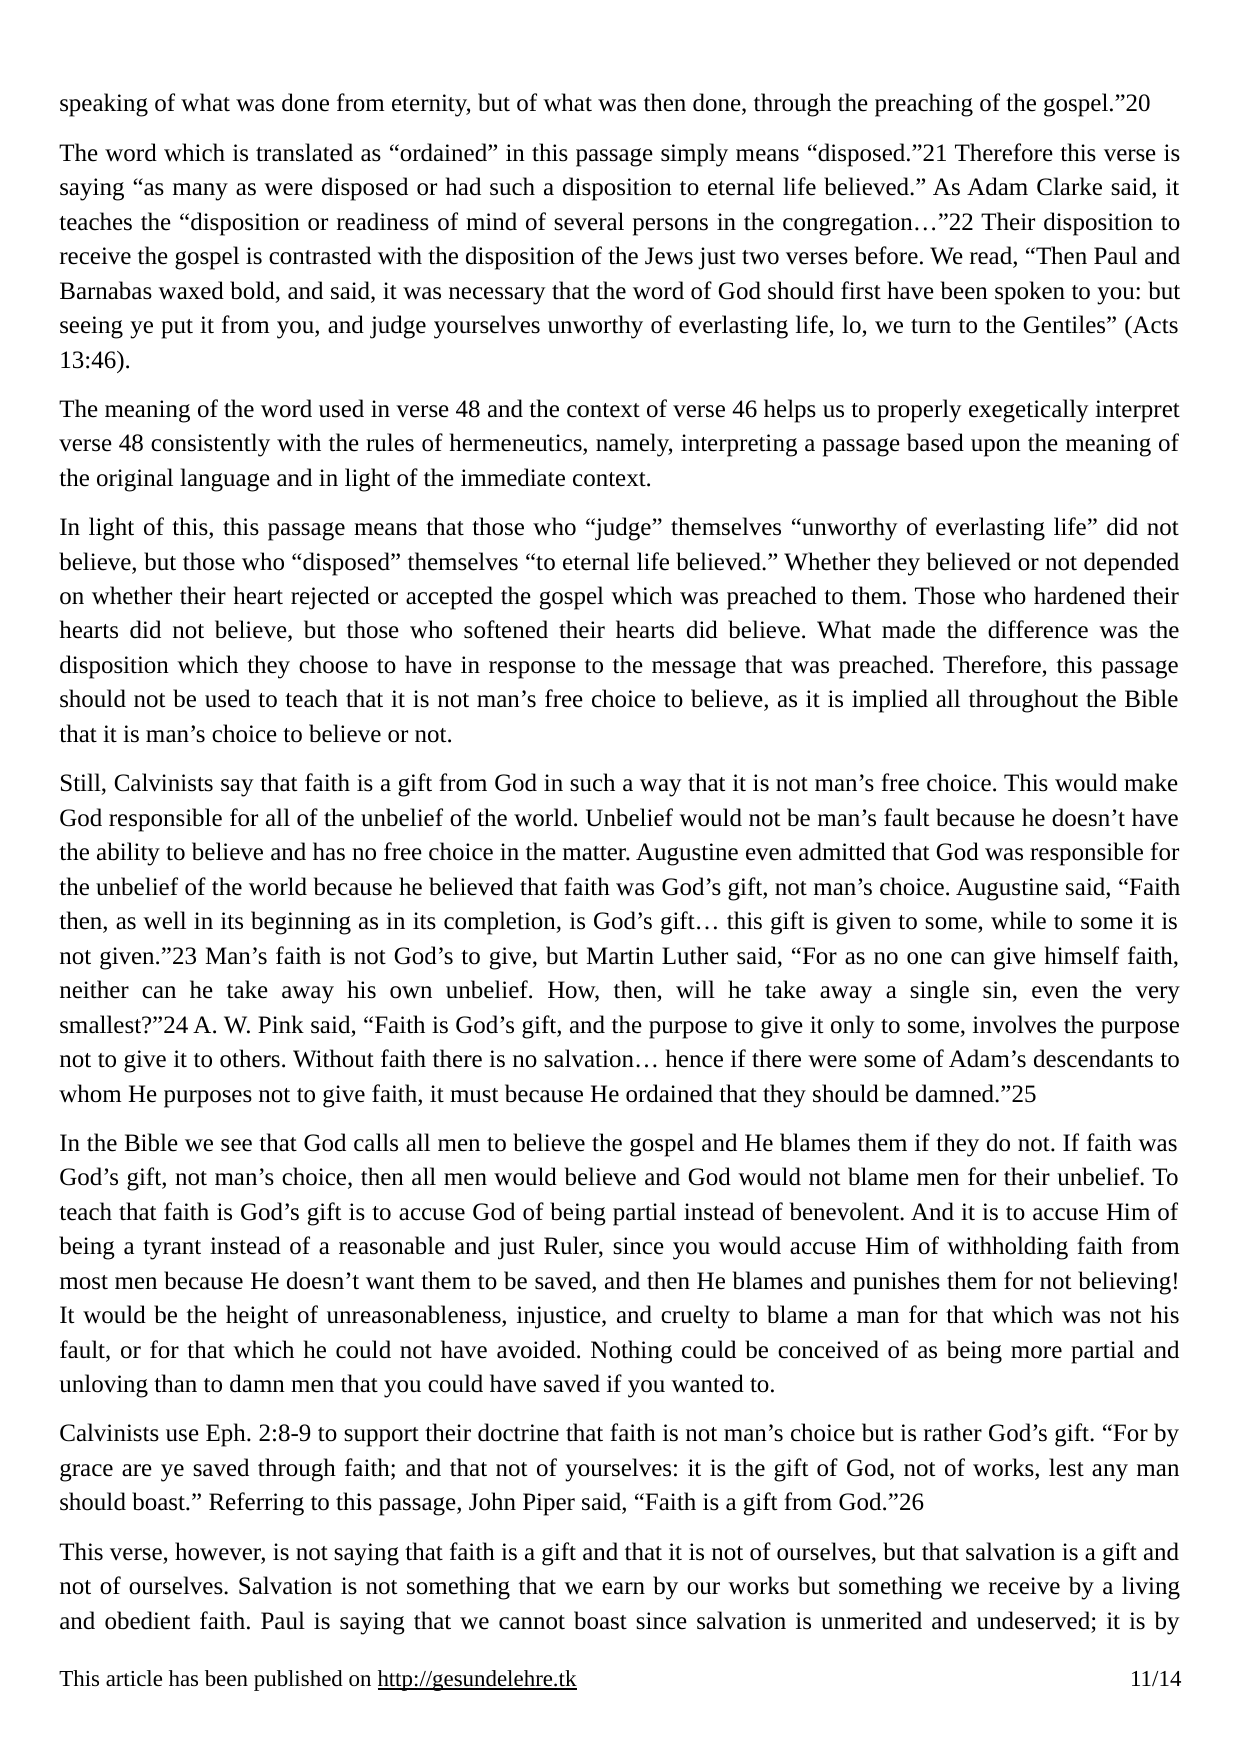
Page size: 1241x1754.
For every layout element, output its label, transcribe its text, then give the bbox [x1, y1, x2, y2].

text The word which is translated as “ordained” in this passage simply means “disposed.”21 Therefore this verse is saying “as many as were disposed or had such a disposition to eternal life believed.” As Adam Clarke said, it teaches the “disposition or readiness of mind of several persons in the congregation…”22 Their disposition to receive the gospel is contrasted with the disposition of the Jews just two verses before. We read, “Then Paul and Barnabas waxed bold, and said, it was necessary that the word of God should first have been spoken to you: but seeing ye put it from you, and judge yourselves unworthy of everlasting life, lo, we turn to the Gentiles” (Acts 13:46). [59, 138, 1181, 373]
text Calvinists use Eph. 2:8-9 to support their doctrine that faith is not man’s choice but is rather God’s gift. “For by grace are ye saved through faith; and that not of yourselves: it is the gift of God, not of works, lest any man should boast.” Referring to this passage, John Piper said, “Faith is a gift from God.”26 [59, 1418, 1181, 1516]
text Still, Calvinists say that faith is a gift from God in such a way that it is not man’s free choice. This would make God responsible for all of the unbelief of the world. Unbelief would not be man’s fault because he doesn’t have the ability to believe and has no free choice in the matter. Augustine even admitted that God was responsible for the unbelief of the world because he believed that faith was God’s gift, not man’s choice. Augustine said, “Faith then, as well in its beginning as in its completion, is God’s gift… this gift is given to some, while to some it is not given.”23 Man’s faith is not God’s to give, but Martin Luther said, “For as no one can give himself faith, neither can he take away his own unbelief. How, then, will he take away a single sin, even the very smallest?”24 A. W. Pink said, “Faith is God’s gift, and the purpose to give it only to some, involves the purpose not to give it to others. Without faith there is no salvation… hence if there were some of Adam’s descendants to whom He purposes not to give faith, it must because He ordained that they should be damned.”25 [59, 768, 1181, 1107]
text The meaning of the word used in verse 48 and the context of verse 46 helps us to properly exegetically interpret verse 48 consistently with the rules of hermeneutics, namely, interpreting a passage based upon the meaning of the original language and in light of the immediate context. [59, 394, 1181, 492]
text speaking of what was done from eternity, but of what was then done, through the preaching of the gospel.”20 [59, 88, 1181, 117]
text In the Bible we see that God calls all men to believe the gospel and He blames them if they do not. If faith was God’s gift, not man’s choice, then all men would believe and God would not blame men for their unbelief. To teach that faith is God’s gift is to accuse God of being partial instead of benevolent. And it is to accuse Him of being a tyrant instead of a reasonable and just Ruler, since you would accuse Him of withholding faith from most men because He doesn’t want them to be saved, and then He blames and punishes them for not believing! It would be the height of unreasonableness, injustice, and cruelty to blame a man for that which was not his fault, or for that which he could not have avoided. Nothing could be conceived of as being more partial and unloving than to damn men that you could have saved if you wanted to. [59, 1128, 1181, 1398]
text In light of this, this passage means that those who “judge” themselves “unworthy of everlasting life” did not believe, but those who “disposed” themselves “to eternal life believed.” Whether they believed or not depended on whether their heart rejected or accepted the gospel which was preached to them. Those who hardened their hearts did not believe, but those who softened their hearts did believe. What made the difference was the disposition which they choose to have in response to the message that was preached. Therefore, this passage should not be used to teach that it is not man’s free choice to believe, as it is implied all throughout the Bible that it is man’s choice to believe or not. [59, 512, 1181, 748]
text This verse, however, is not saying that faith is a gift and that it is not of ourselves, but that salvation is a gift and not of ourselves. Salvation is not something that we earn by our works but something we receive by a living and obedient faith. Paul is saying that we cannot boast since salvation is unmerited and undeserved; it is by [59, 1537, 1181, 1634]
